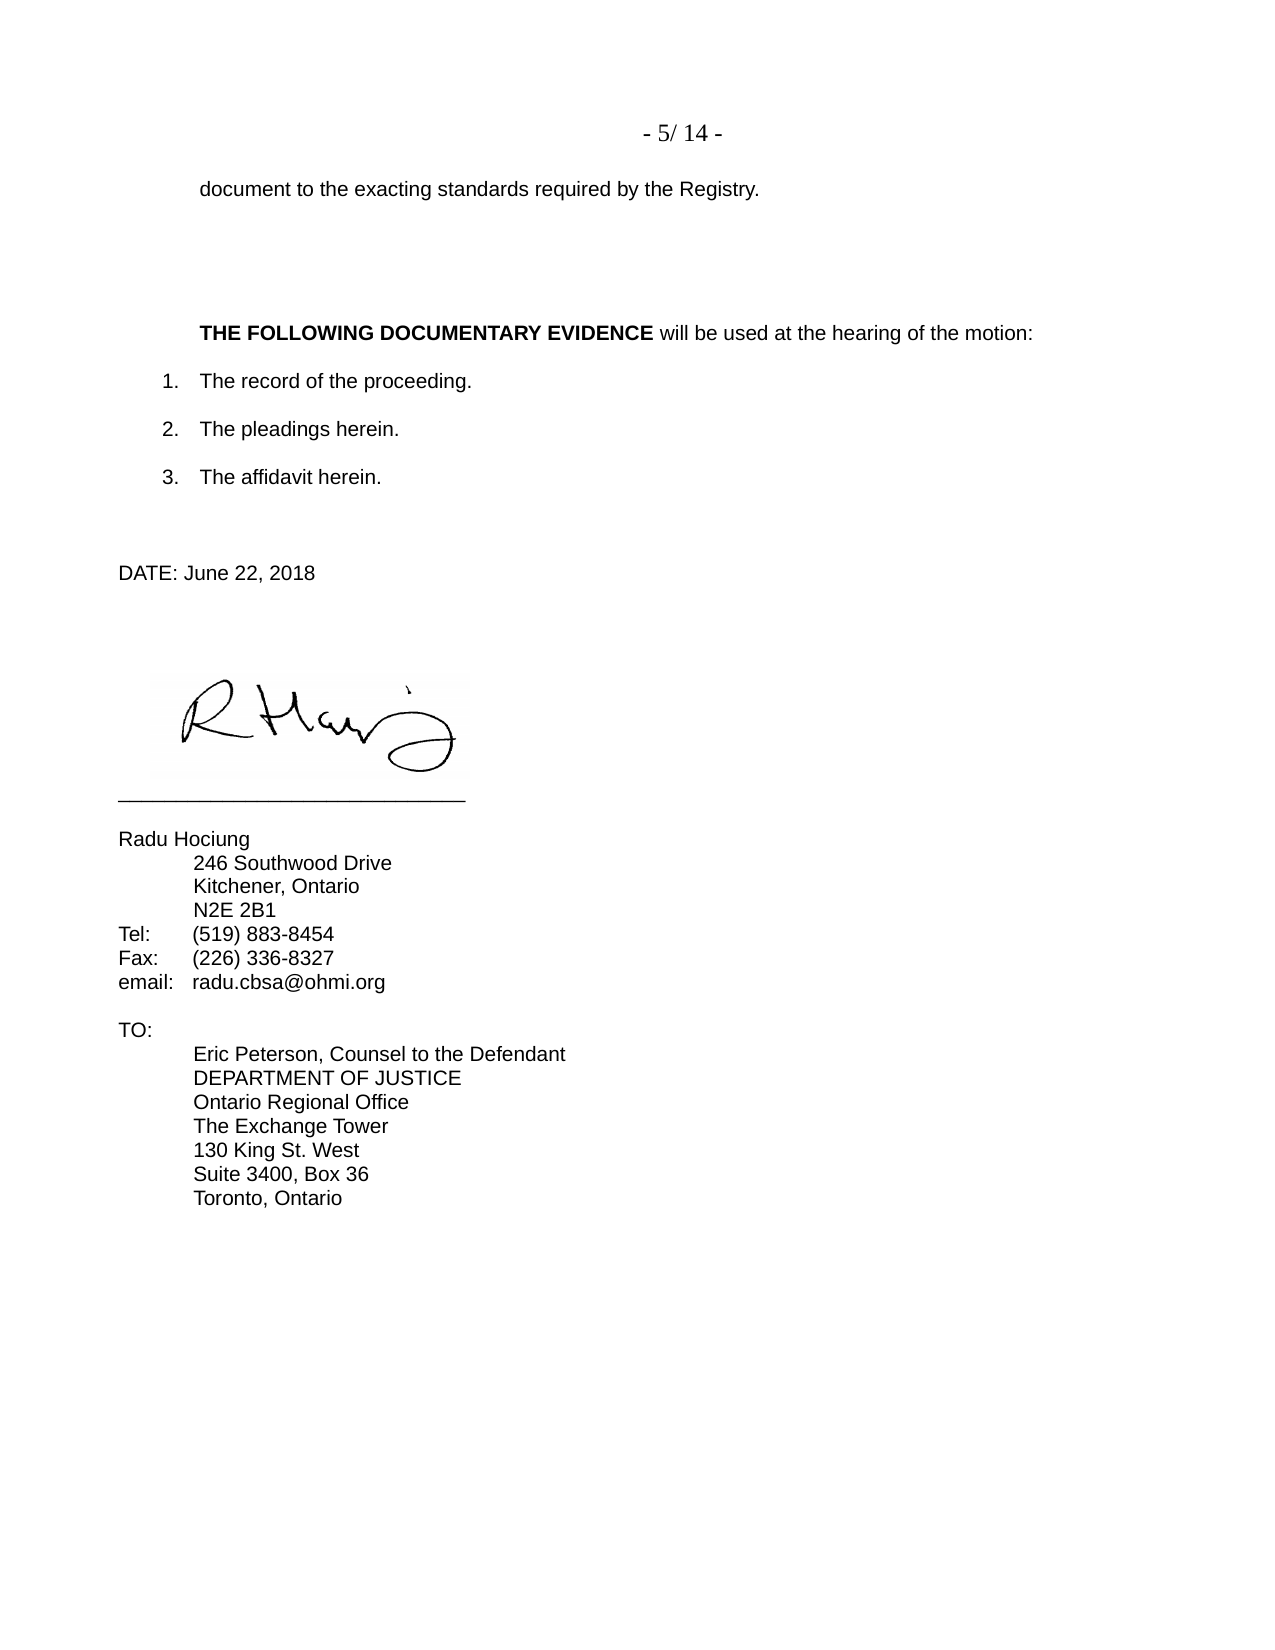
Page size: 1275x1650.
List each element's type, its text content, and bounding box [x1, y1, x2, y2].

subtitle ______________________________ [118, 656, 1157, 802]
subtitle 246 Southwood Drive [193, 850, 1157, 874]
subtitle Kitchener, Ontario [193, 874, 1157, 898]
subtitle Eric Peterson, Counsel to the Defendant [193, 1042, 1157, 1066]
subtitle email: radu.cbsa@ohmi.org [118, 970, 1157, 994]
subtitle The pleadings herein. [162, 417, 1157, 441]
subtitle TO: [118, 1018, 1157, 1042]
subtitle The record of the proceeding. [162, 369, 1157, 393]
subtitle Ontario Regional Office [193, 1090, 1157, 1114]
subtitle Toronto, Ontario [193, 1186, 1157, 1210]
subtitle The Exchange Tower [193, 1114, 1157, 1138]
subtitle The affidavit herein. [162, 464, 1157, 488]
subtitle N2E 2B1 [193, 898, 1157, 922]
subtitle Suite 3400, Box 36 [193, 1162, 1157, 1186]
subtitle DATE: June 22, 2018 [118, 560, 1157, 584]
subtitle DEPARTMENT OF JUSTICE [193, 1066, 1157, 1090]
subtitle 130 King St. West [193, 1138, 1157, 1162]
subtitle document to the exacting standards required by the Registry. [162, 177, 1157, 201]
picture [150, 672, 471, 779]
subtitle Fax: (226) 336-8327 [118, 946, 1157, 970]
subtitle THE FOLLOWING DOCUMENTARY EVIDENCE will be used at the hearing of the motion: [162, 321, 1157, 345]
subtitle Radu Hociung [118, 826, 1157, 850]
subtitle Tel: (519) 883-8454 [118, 922, 1157, 946]
